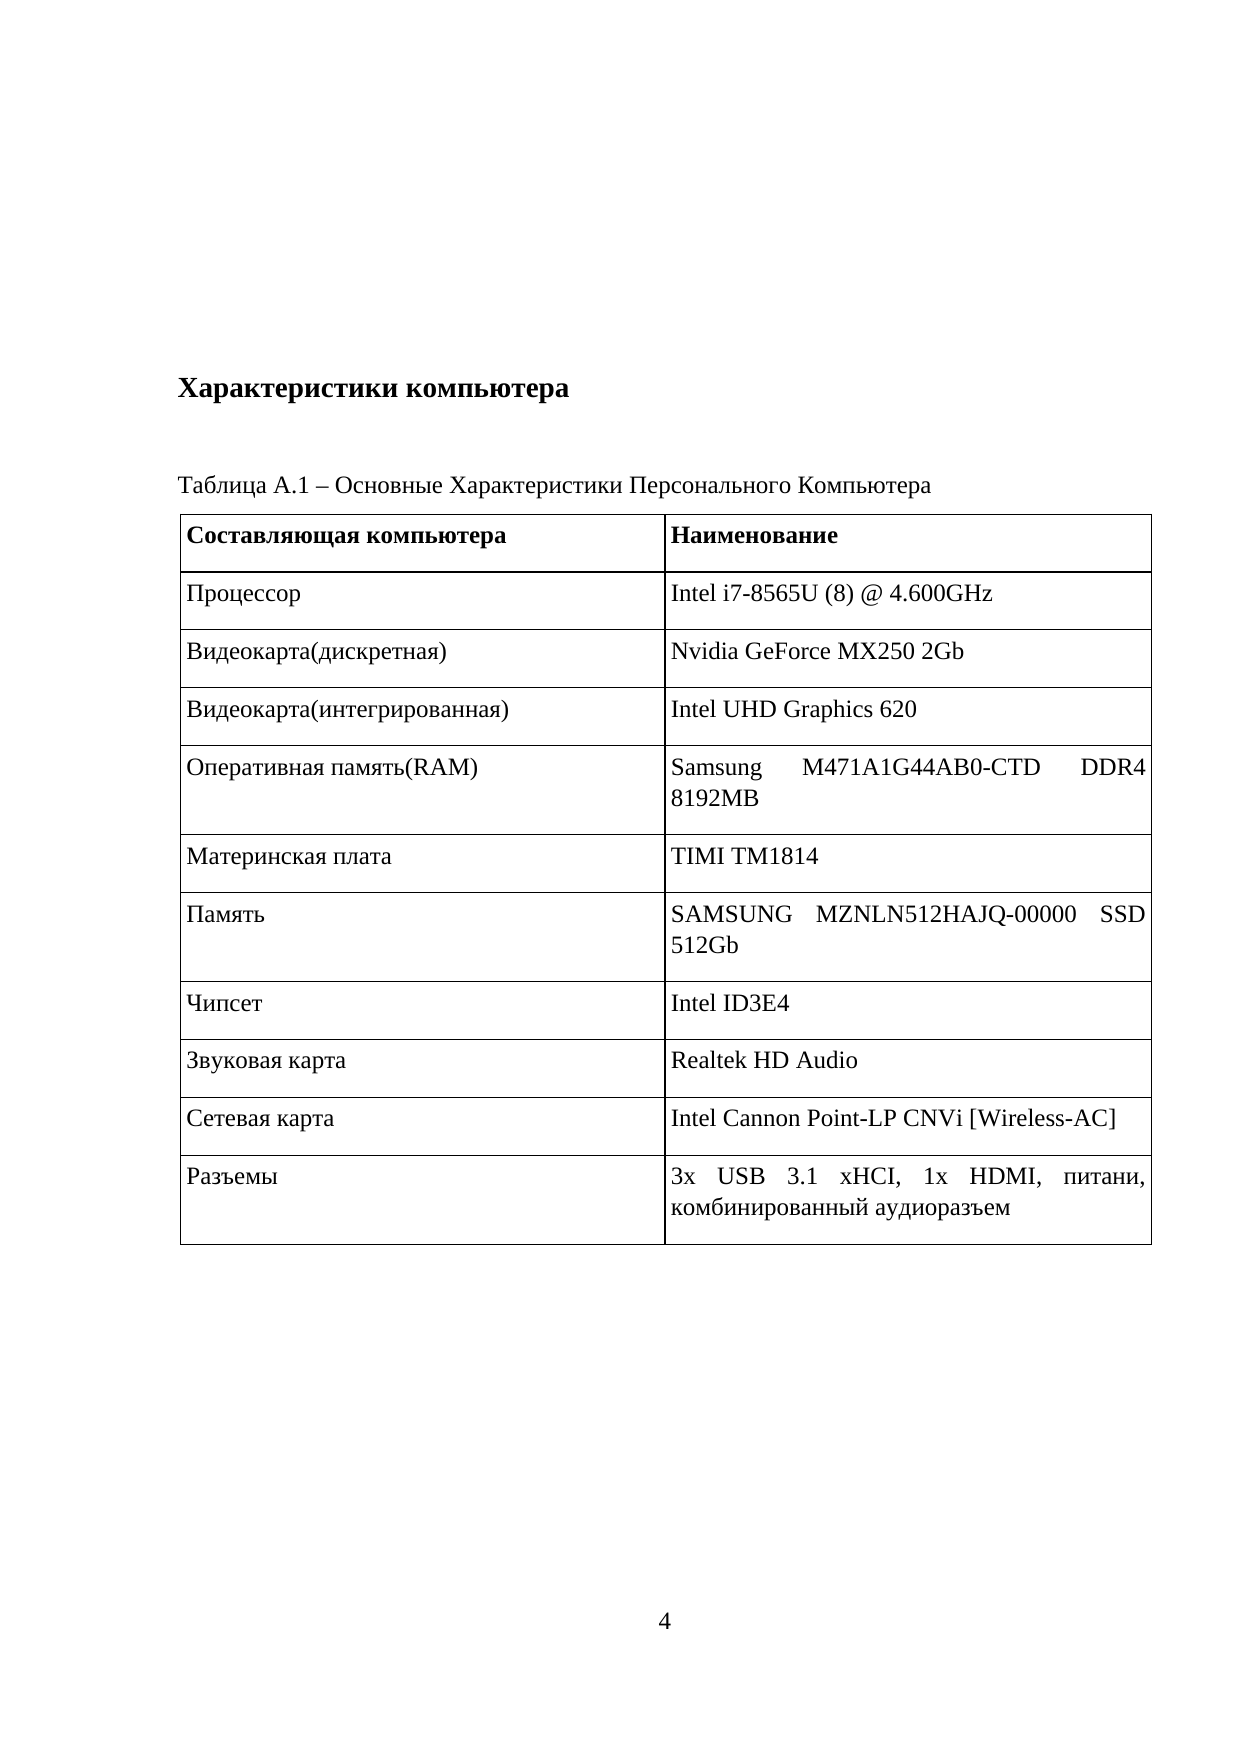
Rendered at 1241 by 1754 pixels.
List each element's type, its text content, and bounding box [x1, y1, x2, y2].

table_cell Материнская плата [181, 835, 664, 892]
table_cell SAMSUNG MZNLN512HAJQ-00000 SSD 512Gb [666, 893, 1151, 981]
table_cell Intel ID3E4 [666, 982, 1151, 1039]
text Характеристики компьютера [177, 370, 1152, 403]
table_cell Nvidia GeForce MX250 2Gb [666, 630, 1151, 687]
table_cell Память [181, 893, 664, 981]
table_cell Intel Cannon Point-LP CNVi [Wireless-AC] [666, 1098, 1151, 1155]
table_cell Видеокарта(интегрированная) [181, 688, 664, 745]
table_cell Сетевая карта [181, 1098, 664, 1155]
table_header Составляющая компьютера [181, 515, 664, 571]
table_cell Чипсет [181, 982, 664, 1039]
text Таблица А.1 – Основные Характеристики Персонального Компьютера [177, 470, 1152, 499]
table_cell Звуковая карта [181, 1040, 664, 1097]
table_cell Процессор [181, 573, 664, 629]
table_cell Видеокарта(дискретная) [181, 630, 664, 687]
table_header Наименование [666, 515, 1151, 571]
table_cell TIMI TM1814 [666, 835, 1151, 892]
table_cell Realtek HD Audio [666, 1040, 1151, 1097]
table_cell Intel UHD Graphics 620 [666, 688, 1151, 745]
table_cell Оперативная память(RAM) [181, 746, 664, 834]
table_cell Intel i7-8565U (8) @ 4.600GHz [666, 573, 1151, 629]
table_cell Разъемы [181, 1156, 664, 1244]
table_cell Samsung M471A1G44AB0-CTD DDR4 8192MB [666, 746, 1151, 834]
table_cell 3x USB 3.1 xHCI, 1x HDMI, питани, комбинированный аудиоразъем [666, 1156, 1151, 1244]
